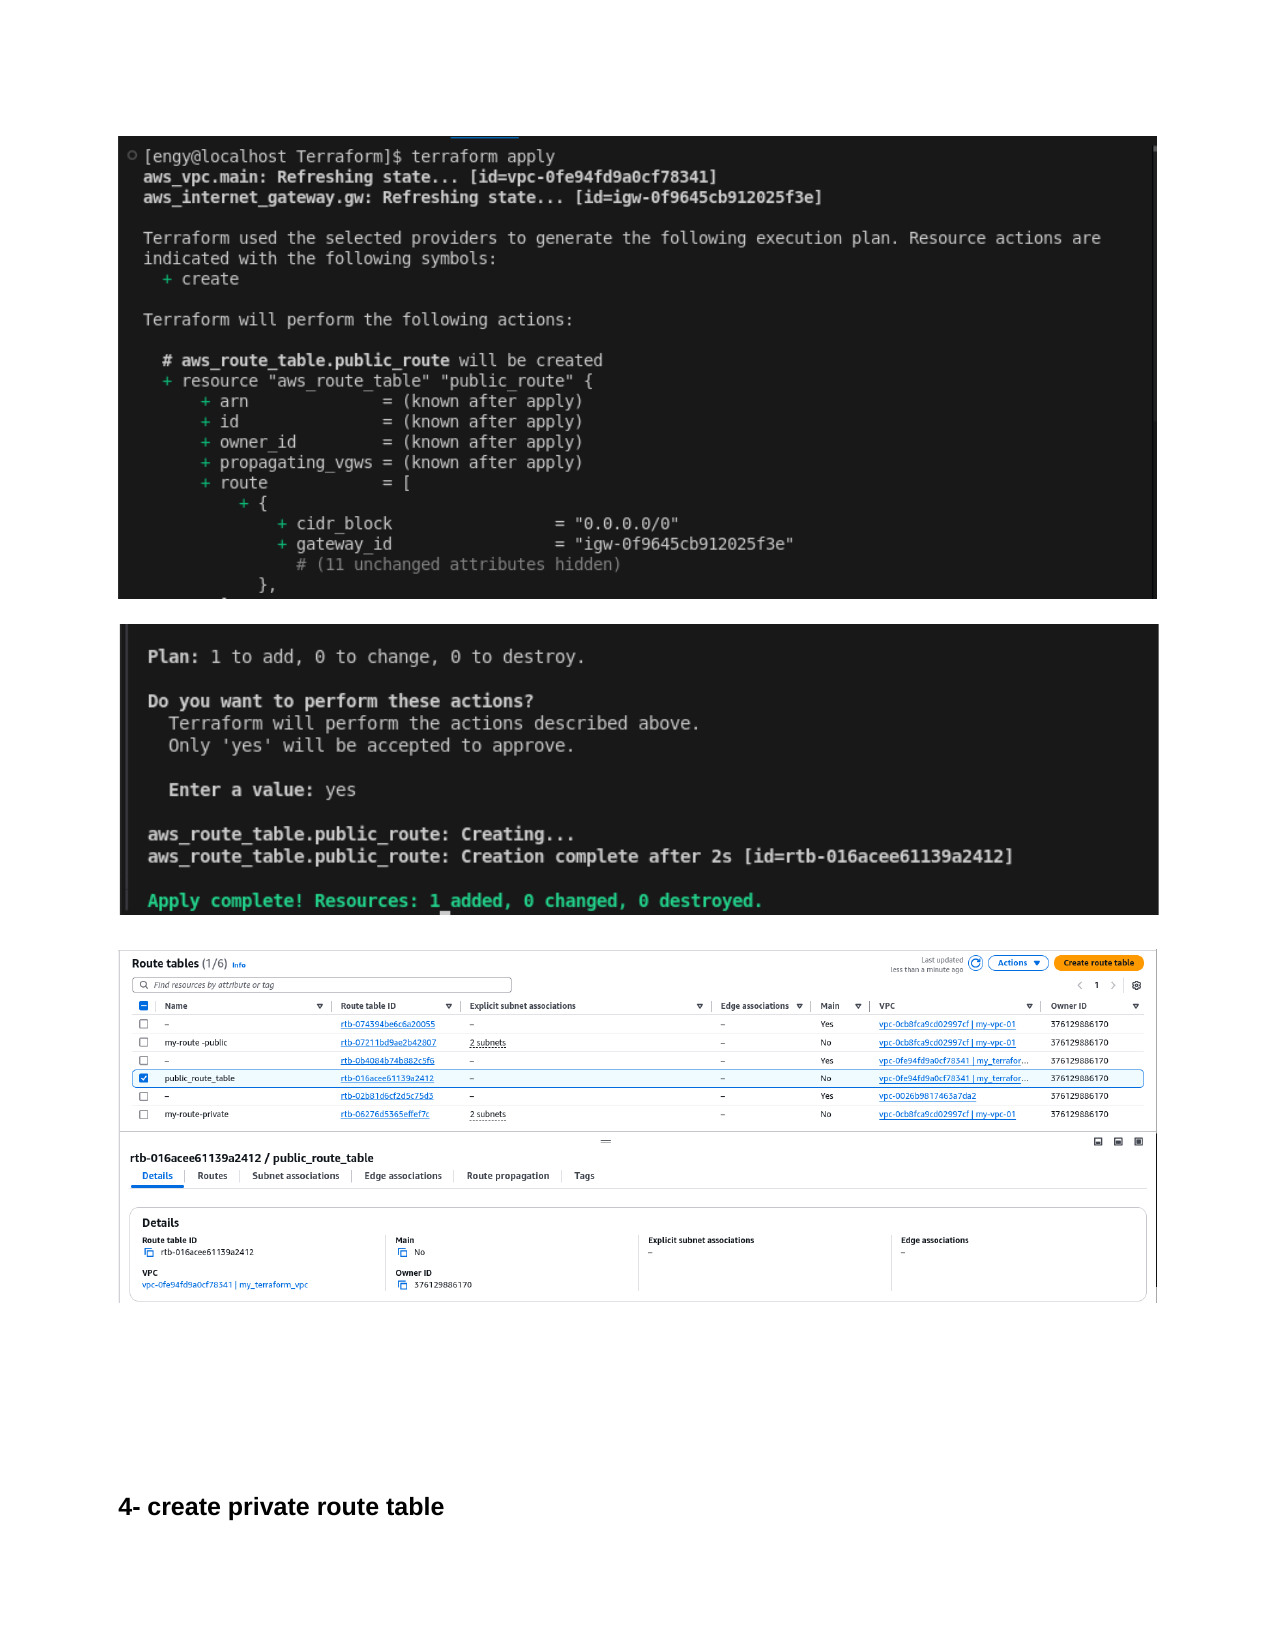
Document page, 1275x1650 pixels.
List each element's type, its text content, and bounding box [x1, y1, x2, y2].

picture [118, 949, 1157, 1303]
text 4- create private route table [118, 1492, 1157, 1521]
picture [118, 136, 1157, 599]
picture [119, 624, 1159, 915]
